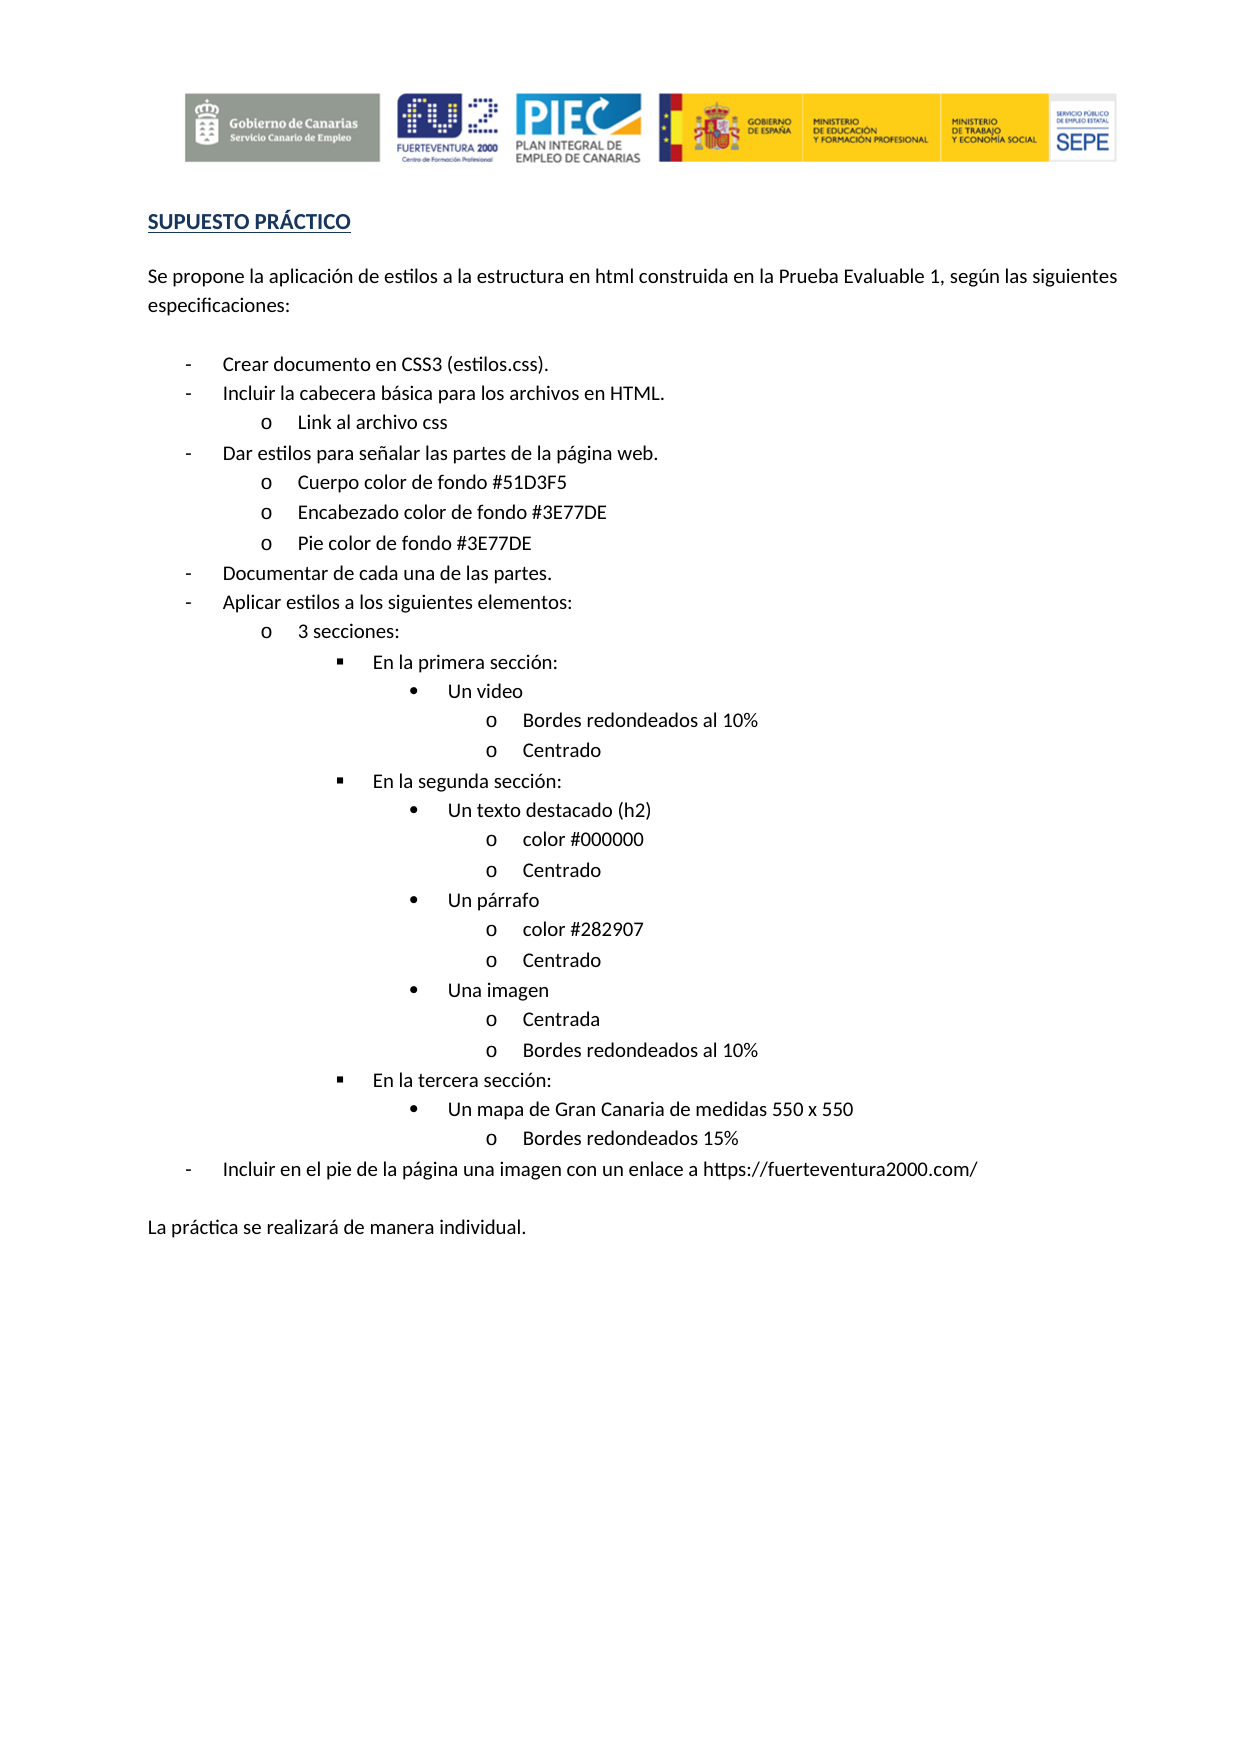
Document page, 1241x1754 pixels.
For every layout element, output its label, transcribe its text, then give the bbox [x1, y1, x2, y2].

list Una imagen [410, 977, 1152, 1003]
list Bordes redondeados al 10% [485, 1037, 1152, 1063]
list Centrado [485, 738, 1152, 764]
list En la tercera sección: [335, 1067, 1152, 1093]
list 3 secciones: [260, 618, 1152, 645]
list Aplicar estilos a los siguientes elementos: [185, 589, 1152, 615]
list Centrada [485, 1006, 1152, 1033]
list Encabezado color de fondo #3E77DE [260, 499, 1152, 526]
list color #000000 [485, 826, 1152, 853]
list Cuerpo color de fondo #51D3F5 [260, 469, 1152, 495]
list Link al archivo css [260, 409, 1152, 436]
list Incluir la cabecera básica para los archivos en HTML. [185, 380, 1152, 406]
list Centrado [485, 857, 1152, 883]
text SUPUESTO PRÁCTICO [148, 207, 1152, 235]
list Un texto destacado (h2) [410, 797, 1152, 823]
list Un párrafo [410, 887, 1152, 913]
list En la segunda sección: [335, 768, 1152, 793]
list Centrado [485, 947, 1152, 973]
text Se propone la aplicación de estilos a la estructura en html construida en la Prueba Evaluable 1, según las siguientes especificaciones: [148, 263, 1152, 318]
list Bordes redondeados al 10% [485, 707, 1152, 734]
list Pie color de fondo #3E77DE [260, 530, 1152, 556]
picture [162, 73, 1137, 183]
list Incluir en el pie de la página una imagen con un enlace a https://fuerteventura2000.com/ [185, 1156, 1152, 1181]
list Un video [410, 678, 1152, 703]
list color #282907 [485, 916, 1152, 943]
list Crear documento en CSS3 (estilos.css). [185, 351, 1152, 376]
text La práctica se realizará de manera individual. [148, 1214, 1152, 1240]
list Documentar de cada una de las partes. [185, 560, 1152, 586]
list Dar estilos para señalar las partes de la página web. [185, 440, 1152, 465]
list En la primera sección: [335, 649, 1152, 674]
list Bordes redondeados 15% [485, 1126, 1152, 1152]
list Un mapa de Gran Canaria de medidas 550 x 550 [410, 1096, 1152, 1122]
